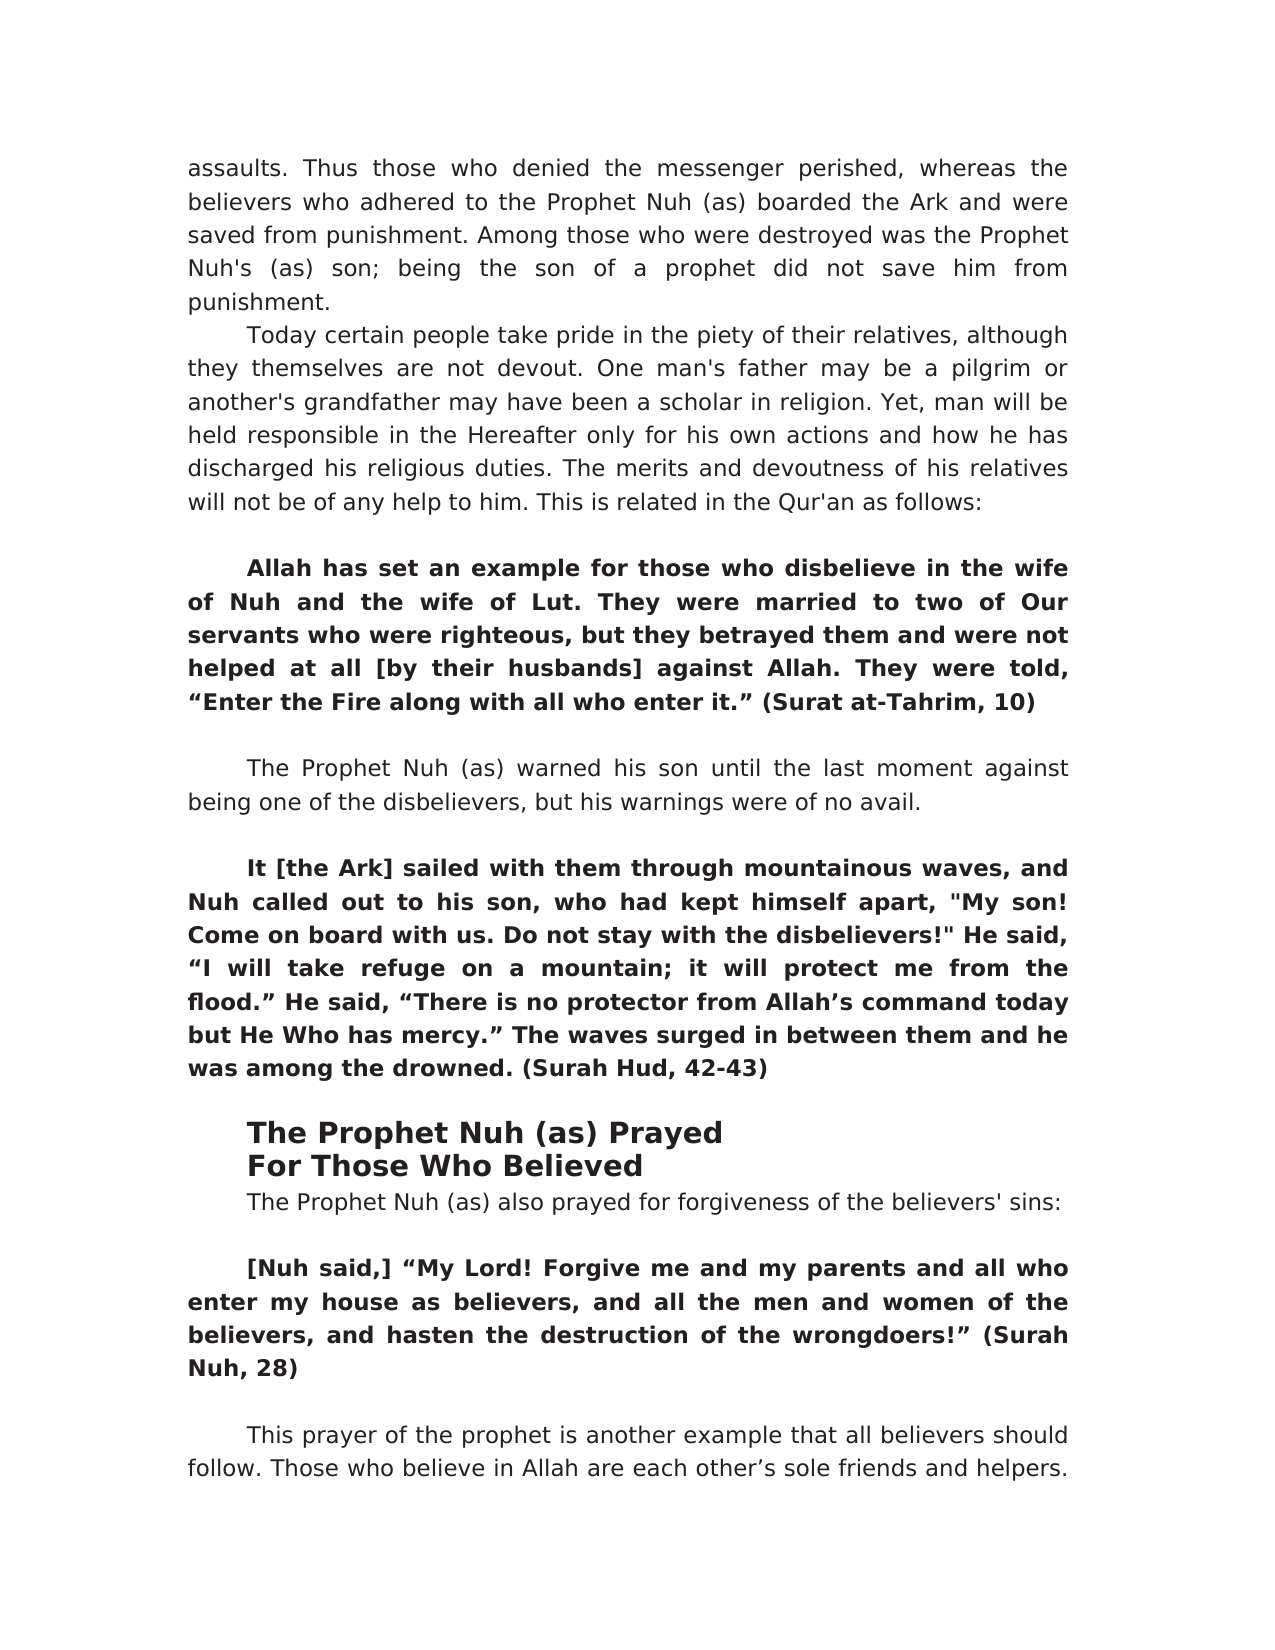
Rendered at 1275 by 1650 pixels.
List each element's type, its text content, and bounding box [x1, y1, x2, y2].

text For Those Who Believed [187, 1150, 1070, 1183]
text Allah has set an example for those who disbelieve in the wife of Nuh and the wife of Lut. They were married to two of Our servants who were righteous, but they betrayed them and were not helped at all [by their husbands] against Allah. They were told, “Enter the Fire along with all who enter it.” (Surat at-Tahrim, 10) [187, 550, 1070, 717]
text The Prophet Nuh (as) also prayed for forgiveness of the believers' sins: [187, 1183, 1070, 1217]
text This prayer of the prophet is another example that all believers should follow. Those who believe in Allah are each other’s sole friends and helpers. [187, 1417, 1070, 1483]
text The Prophet Nuh (as) warned his son until the last moment against being one of the disbelievers, but his warnings were of no avail. [187, 750, 1070, 817]
text It [the Ark] sailed with them through mountainous waves, and Nuh called out to his son, who had kept himself apart, "My son! Come on board with us. Do not stay with the disbelievers!" He said, “I will take refuge on a mountain; it will protect me from the flood.” He said, “There is no protector from Allah’s command today but He Who has mercy.” The waves surged in between them and he was among the drowned. (Surah Hud, 42-43) [187, 850, 1070, 1083]
text assaults. Thus those who denied the messenger perished, whereas the believers who adhered to the Prophet Nuh (as) boarded the Ark and were saved from punishment. Among those who were destroyed was the Prophet Nuh's (as) son; being the son of a prophet did not save him from punishment. [187, 150, 1070, 317]
text The Prophet Nuh (as) Prayed [187, 1117, 1070, 1150]
text [Nuh said,] “My Lord! Forgive me and my parents and all who enter my house as believers, and all the men and women of the believers, and hasten the destruction of the wrongdoers!” (Surah Nuh, 28) [187, 1250, 1070, 1383]
text Today certain people take pride in the piety of their relatives, although they themselves are not devout. One man's father may be a pilgrim or another's grandfather may have been a scholar in religion. Yet, man will be held responsible in the Hereafter only for his own actions and how he has discharged his religious duties. The merits and devoutness of his relatives will not be of any help to him. This is related in the Qur'an as follows: [187, 317, 1070, 517]
